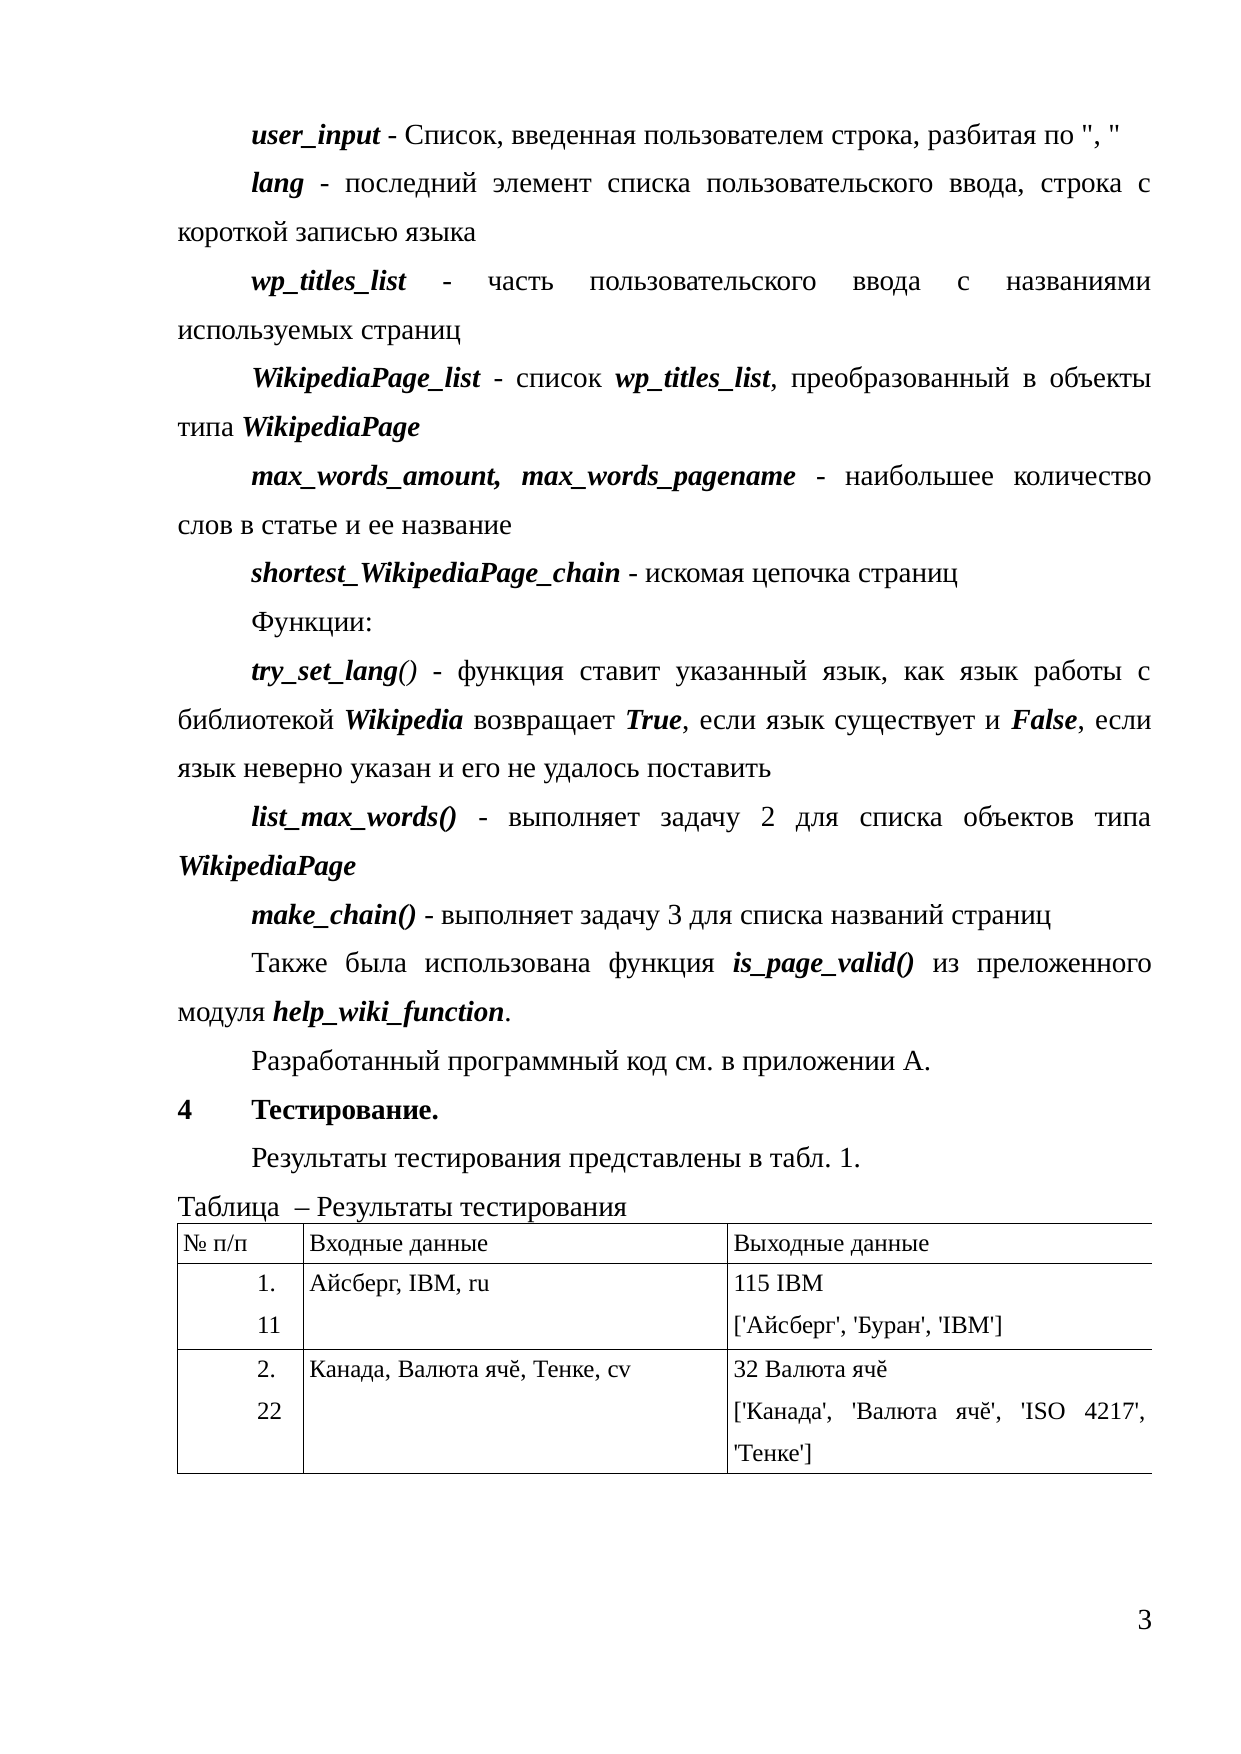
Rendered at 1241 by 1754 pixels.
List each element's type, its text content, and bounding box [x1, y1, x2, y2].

text Результаты тестирования представлены в табл. 1. [177, 1142, 1152, 1174]
text wp_titles_list - часть пользовательского ввода с названиями используемых страниц [177, 264, 1152, 346]
subtitle Тестирование. [177, 1093, 1152, 1126]
text WikipediaPage_list - список wp_titles_list, преобразованный в объекты типа WikipediaPage [177, 362, 1152, 443]
text list_max_words() - выполняет задачу 2 для списка объектов типа WikipediaPage [177, 801, 1152, 882]
text lang - последний элемент списка пользовательского ввода, строка с короткой записью языка [177, 167, 1152, 248]
text try_set_lang() - функция ставит указанный язык, как язык работы с библиотекой Wikipedia возвращает True, если язык существует и False, если язык неверно указан и его не удалось поставить [177, 654, 1152, 784]
table_cell 22 [178, 1350, 303, 1473]
text Таблица – Результаты тестирования [177, 1191, 1152, 1223]
table_cell Канада, Валюта ячĕ, Тенке, cv [304, 1350, 727, 1473]
text Функции: [177, 606, 1152, 638]
text Также была использована функция is_page_valid() из преложенного модуля help_wiki_function. [177, 947, 1152, 1028]
table_cell 115 IBM ['Айсберг', 'Буран', 'IBM'] [728, 1264, 1152, 1349]
text max_words_amount, max_words_pagename - наибольшее количество слов в статье и ее название [177, 459, 1152, 541]
text user_input - Список, введенная пользователем строка, разбитая по ", " [177, 118, 1152, 151]
text make_chain() - выполняет задачу 3 для списка названий страниц [177, 898, 1152, 931]
table_header № п/п [178, 1224, 303, 1263]
table_header Выходные данные [728, 1224, 1152, 1263]
table_cell Айсберг, IBM, ru [304, 1264, 727, 1349]
table_header Входные данные [304, 1224, 727, 1263]
table_cell 32 Валюта ячĕ ['Канада', 'Валюта ячĕ', 'ISO 4217', 'Тенке'] [728, 1350, 1152, 1473]
text shortest_WikipediaPage_chain - искомая цепочка страниц [177, 557, 1152, 589]
table_cell 11 [178, 1264, 303, 1349]
text Разработанный программный код см. в приложении А. [177, 1044, 1152, 1077]
